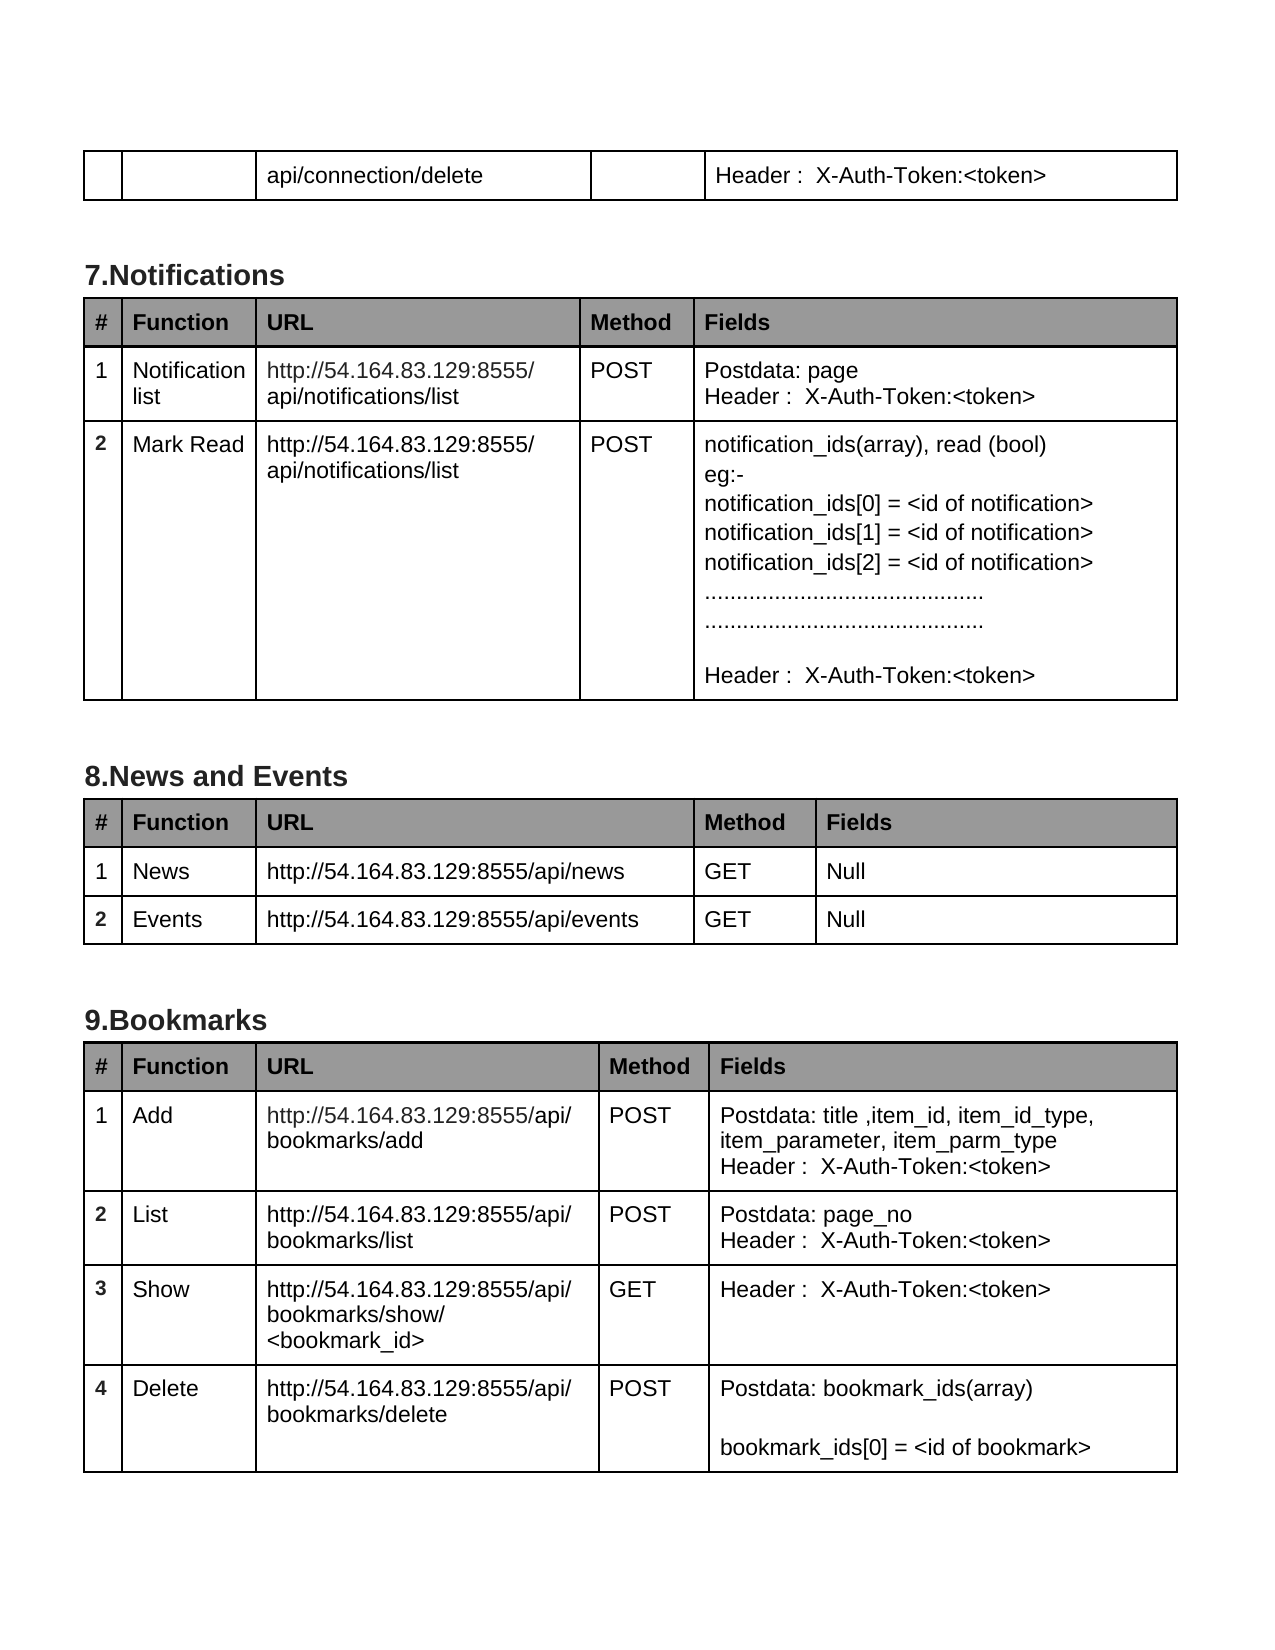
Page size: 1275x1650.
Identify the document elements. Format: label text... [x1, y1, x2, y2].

table_cell http://54.164.83.129:8555/api/bookmarks/show/<bookmark_id> [257, 1266, 598, 1364]
table_header Fields [710, 1044, 1176, 1090]
table_cell Notification list [123, 348, 255, 419]
table_header URL [257, 299, 579, 345]
table_header URL [257, 1044, 598, 1090]
table_header Method [581, 299, 693, 345]
table_cell 4 [85, 1366, 121, 1471]
table_cell 1 [85, 1092, 121, 1190]
table_cell Header : X-Auth-Token:<token> [710, 1266, 1176, 1364]
table_cell Events [123, 897, 255, 943]
table_cell http://54.164.83.129:8555/api/events [257, 897, 693, 943]
table_header URL [257, 800, 693, 846]
table_cell POST [600, 1366, 708, 1471]
table_cell POST [600, 1092, 708, 1190]
table_cell POST [600, 1192, 708, 1264]
table_cell [592, 152, 704, 198]
table_cell Show [123, 1266, 255, 1364]
table_cell Postdata: page Header : X-Auth-Token:<token> [695, 348, 1176, 419]
table_cell News [123, 848, 255, 894]
table_header # [85, 1044, 121, 1090]
table_cell Delete [123, 1366, 255, 1471]
table_cell Mark Read [123, 422, 255, 699]
table_cell notification_ids(array), read (bool) eg:- notification_ids[0] = <id of notification> notification_ids[1] = <id of notification> notification_ids[2] = <id of notification> ............................................ ............................................ Header : X-Auth-Token:<token> [695, 422, 1176, 699]
table_cell 3 [85, 1266, 121, 1364]
table_cell api/connection/delete [257, 152, 590, 198]
table_cell Postdata: page_no Header : X-Auth-Token:<token> [710, 1192, 1176, 1264]
text 8.News and Events [84, 760, 1191, 793]
table_header Fields [817, 800, 1176, 846]
table_cell http://54.164.83.129:8555/api/bookmarks/delete [257, 1366, 598, 1471]
text 7.Notifications [84, 259, 1191, 292]
table_header Function [123, 299, 255, 345]
table_cell POST [581, 422, 693, 699]
table_cell 1 [85, 848, 121, 894]
table_header Function [123, 1044, 255, 1090]
table_cell [123, 152, 255, 198]
table_header Method [600, 1044, 708, 1090]
table_header Method [695, 800, 815, 846]
table_cell 2 [85, 1192, 121, 1264]
text 9.Bookmarks [84, 1004, 1191, 1037]
table_cell GET [695, 848, 815, 894]
table_cell 2 [85, 422, 121, 699]
table_cell List [123, 1192, 255, 1264]
table_header # [85, 299, 121, 345]
table_cell GET [600, 1266, 708, 1364]
table_cell 2 [85, 897, 121, 943]
table_cell http://54.164.83.129:8555/api/notifications/list [257, 422, 579, 699]
table_header # [85, 800, 121, 846]
table_cell http://54.164.83.129:8555/api/news [257, 848, 693, 894]
table_cell Postdata: title ,item_id, item_id_type, item_parameter, item_parm_type Header : X-Auth-Token:<token> [710, 1092, 1176, 1190]
table_cell Postdata: bookmark_ids(array) bookmark_ids[0] = <id of bookmark> [710, 1366, 1176, 1471]
table_header Function [123, 800, 255, 846]
table_cell GET [695, 897, 815, 943]
table_cell [85, 152, 121, 198]
table_cell Add [123, 1092, 255, 1190]
table_cell Null [817, 848, 1176, 894]
table_cell Header : X-Auth-Token:<token> [706, 152, 1176, 198]
table_cell http://54.164.83.129:8555/api/bookmarks/list [257, 1192, 598, 1264]
table_cell http://54.164.83.129:8555/api/bookmarks/add [257, 1092, 598, 1190]
table_cell POST [581, 348, 693, 419]
table_header Fields [695, 299, 1176, 345]
table_cell http://54.164.83.129:8555/api/notifications/list [257, 348, 579, 419]
table_cell 1 [85, 348, 121, 419]
table_cell Null [817, 897, 1176, 943]
